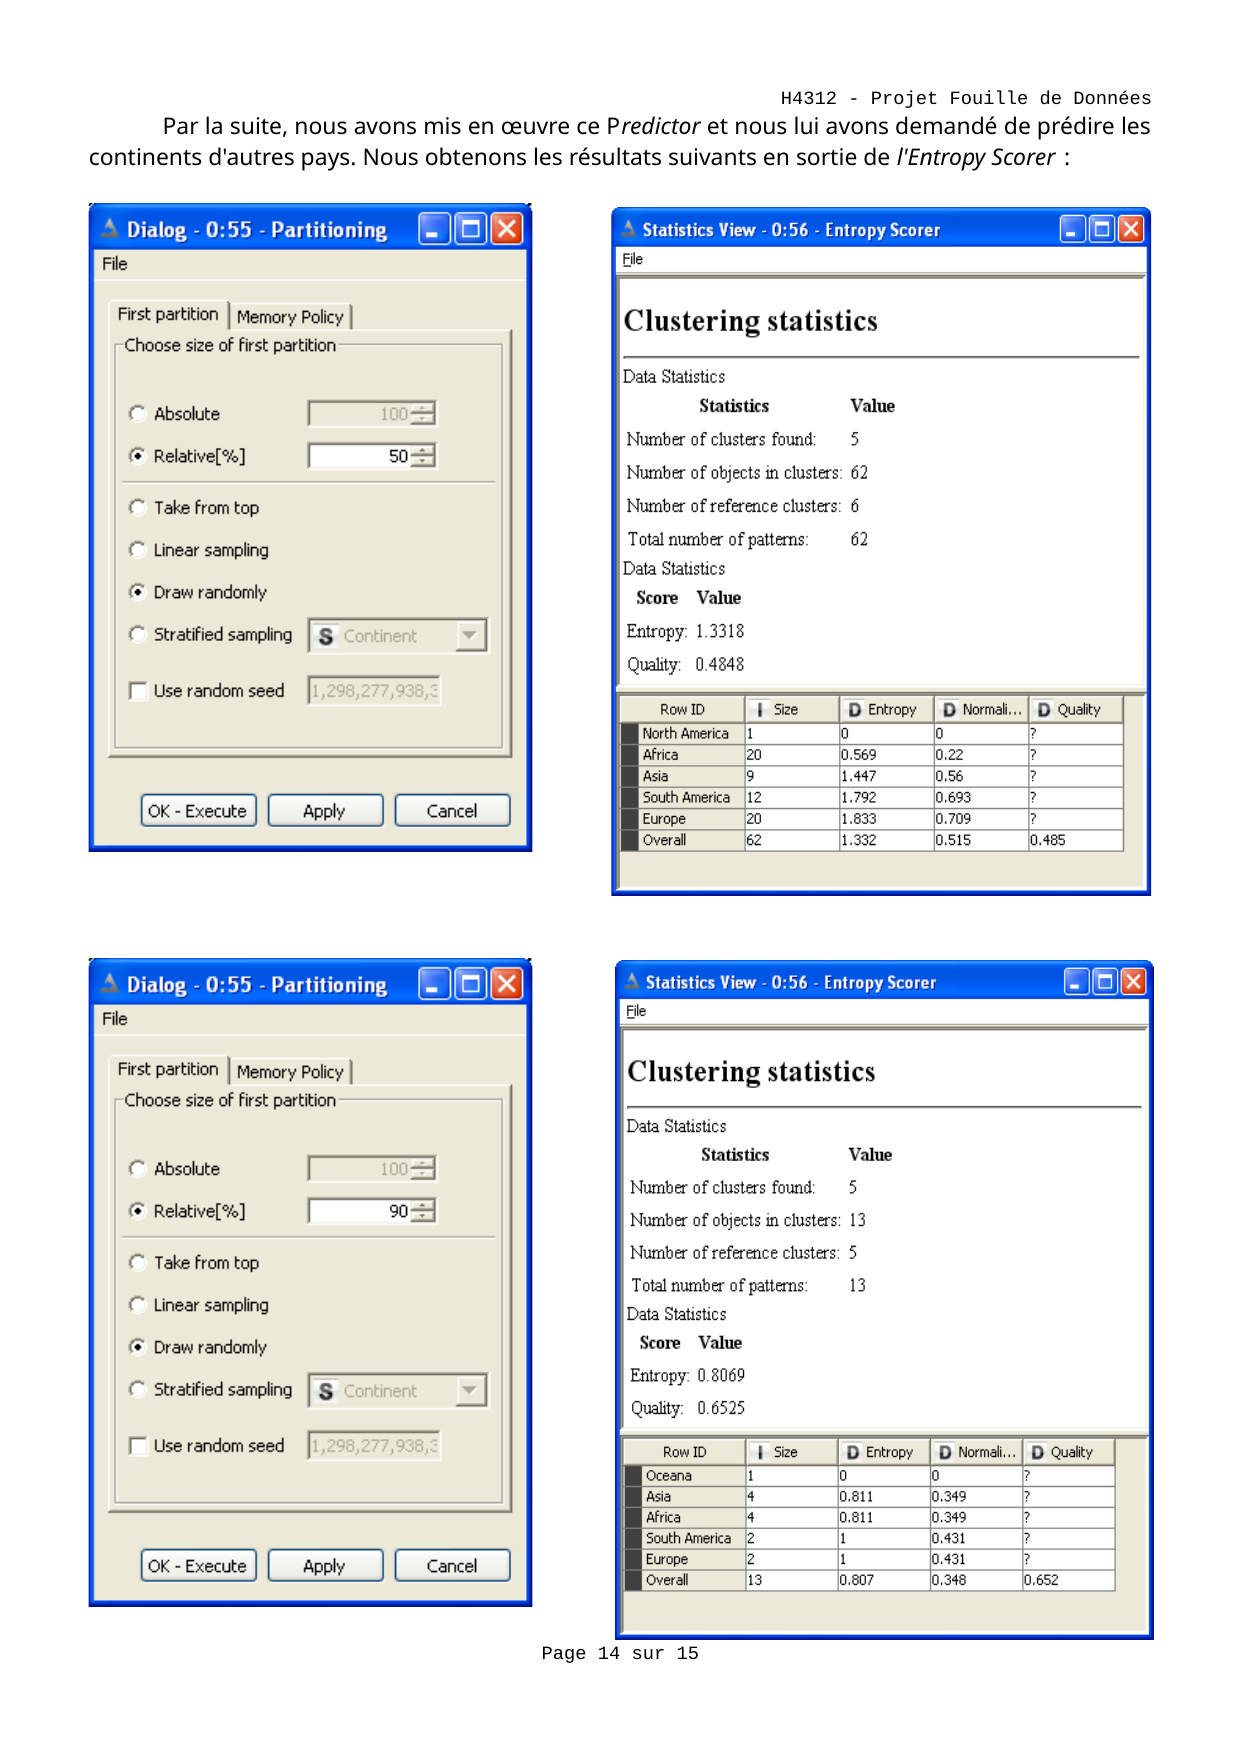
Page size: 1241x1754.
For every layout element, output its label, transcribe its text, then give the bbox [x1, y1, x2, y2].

picture [88, 203, 533, 852]
picture [88, 958, 533, 1607]
text Par la suite, nous avons mis en œuvre ce Predictor et nous lui avons demandé de prédire les continents d'autres pays. Nous obtenons les résultats suivants en sortie de l'Entropy Scorer : [88, 110, 1152, 172]
picture [615, 960, 1154, 1640]
picture [611, 207, 1152, 896]
